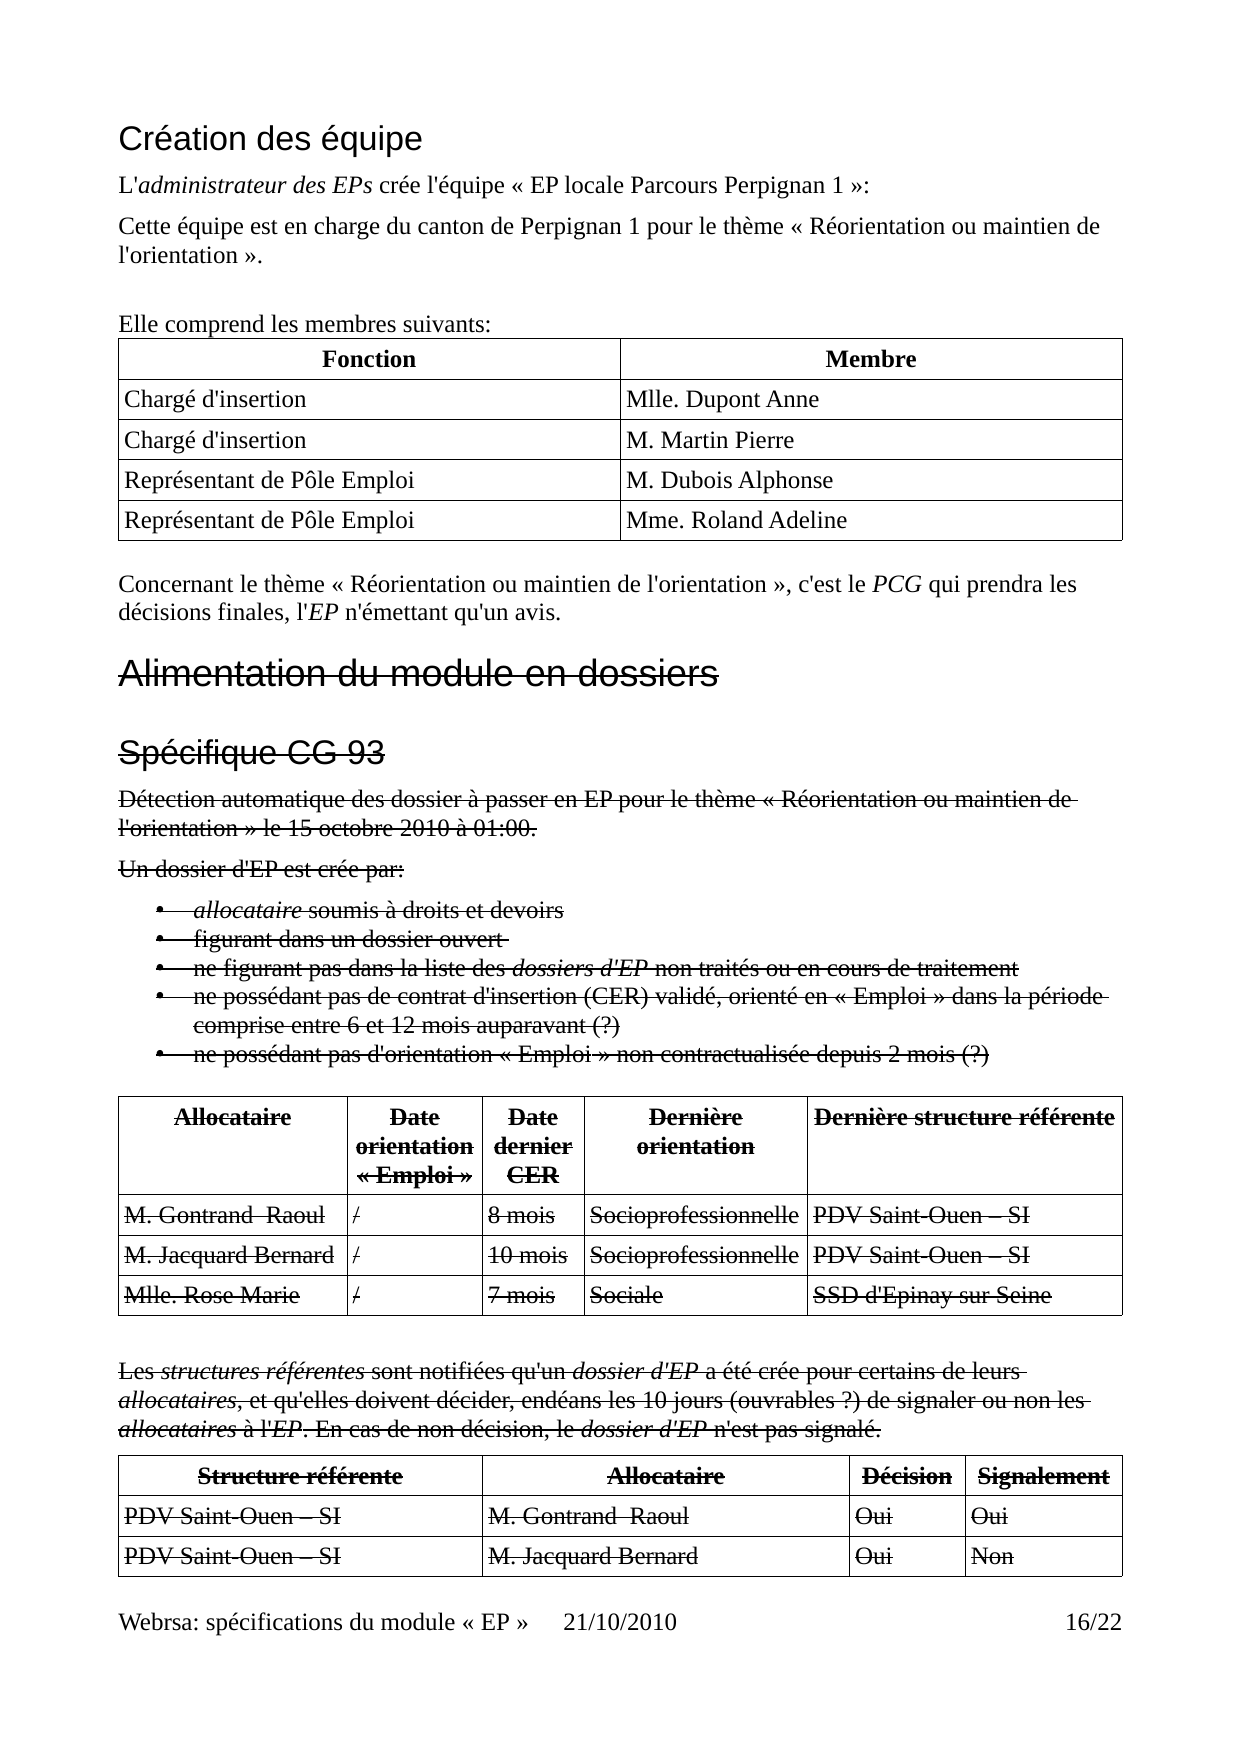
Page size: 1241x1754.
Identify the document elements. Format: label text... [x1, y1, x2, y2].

list ne possédant pas de contrat d'insertion (CER) validé, orienté en « Emploi » dans la période comprise entre 6 et 12 mois auparavant (?) [156, 981, 1122, 1039]
table_header Allocataire [483, 1456, 849, 1495]
table_header Signalement [966, 1456, 1122, 1495]
table_header Date dernier CER [483, 1097, 584, 1194]
table_cell PDV Saint-Ouen – SI [119, 1537, 482, 1576]
table_cell M. Jacquard Bernard [483, 1537, 849, 1576]
text Les structures référentes sont notifiées qu'un dossier d'EP a été crée pour certains de leurs allocataires, et qu'elles doivent décider, endéans les 10 jours (ouvrables ?) de signaler ou non les allocataires à l'EP. En cas de non décision, le dossier d'EP n'est pas signalé. [118, 1356, 1122, 1443]
table_cell Oui [850, 1496, 965, 1536]
table_cell Sociale [585, 1276, 807, 1315]
table_cell SSD d'Epinay sur Seine [808, 1276, 1122, 1315]
text Concernant le thème « Réorientation ou maintien de l'orientation », c'est le PCG qui prendra les décisions finales, l'EP n'émettant qu'un avis. [118, 569, 1122, 626]
table_cell Représentant de Pôle Emploi [119, 460, 620, 499]
table_cell M. Gontrand Raoul [483, 1496, 849, 1536]
table_header Dernière orientation [585, 1097, 807, 1194]
text Un dossier d'EP est crée par: [118, 854, 1122, 883]
subtitle Alimentation du module en dossiers [118, 651, 1122, 695]
table_header Membre [621, 339, 1122, 379]
list ne possédant pas d'orientation « Emploi » non contractualisée depuis 2 mois (?) [156, 1039, 1122, 1068]
table_cell PDV Saint-Ouen – SI [808, 1236, 1122, 1275]
table_header Allocataire [119, 1097, 347, 1194]
text L'administrateur des EPs crée l'équipe « EP locale Parcours Perpignan 1 »: [118, 170, 1122, 198]
table_header Structure référente [119, 1456, 482, 1495]
table_cell Mme. Roland Adeline [621, 501, 1122, 540]
subtitle Création des équipe [118, 118, 1122, 157]
table_cell Oui [850, 1537, 965, 1576]
table_header Fonction [119, 339, 620, 379]
table_cell Mlle. Dupont Anne [621, 380, 1122, 419]
text Détection automatique des dossier à passer en EP pour le thème « Réorientation ou maintien de l'orientation » le 15 octobre 2010 à 01:00. [118, 784, 1122, 842]
table_cell 10 mois [483, 1236, 584, 1275]
text Elle comprend les membres suivants: [118, 309, 1122, 338]
table_cell 8 mois [483, 1195, 584, 1234]
table_cell / [348, 1236, 482, 1275]
table_cell Mlle. Rose Marie [119, 1276, 347, 1315]
table_cell Représentant de Pôle Emploi [119, 501, 620, 540]
text Cette équipe est en charge du canton de Perpignan 1 pour le thème « Réorientation ou maintien de l'orientation ». [118, 211, 1122, 268]
table_cell / [348, 1276, 482, 1315]
table_header Date orientation « Emploi » [348, 1097, 482, 1194]
table_cell M. Gontrand Raoul [119, 1195, 347, 1234]
list allocataire soumis à droits et devoirs [156, 895, 1122, 924]
table_cell PDV Saint-Ouen – SI [119, 1496, 482, 1536]
table_cell Socioprofessionnelle [585, 1236, 807, 1275]
table_cell Socioprofessionnelle [585, 1195, 807, 1234]
table_cell Non [966, 1537, 1122, 1576]
table_header Dernière structure référente [808, 1097, 1122, 1194]
table_cell / [348, 1195, 482, 1234]
table_cell M. Martin Pierre [621, 420, 1122, 459]
table_cell M. Dubois Alphonse [621, 460, 1122, 499]
list figurant dans un dossier ouvert [156, 924, 1122, 953]
table_cell PDV Saint-Ouen – SI [808, 1195, 1122, 1234]
table_cell Chargé d'insertion [119, 380, 620, 419]
table_header Décision [850, 1456, 965, 1495]
subtitle Spécifique CG 93 [118, 732, 1122, 772]
table_cell Oui [966, 1496, 1122, 1536]
table_cell M. Jacquard Bernard [119, 1236, 347, 1275]
table_cell 7 mois [483, 1276, 584, 1315]
table_cell Chargé d'insertion [119, 420, 620, 459]
list ne figurant pas dans la liste des dossiers d'EP non traités ou en cours de traitement [156, 953, 1122, 981]
